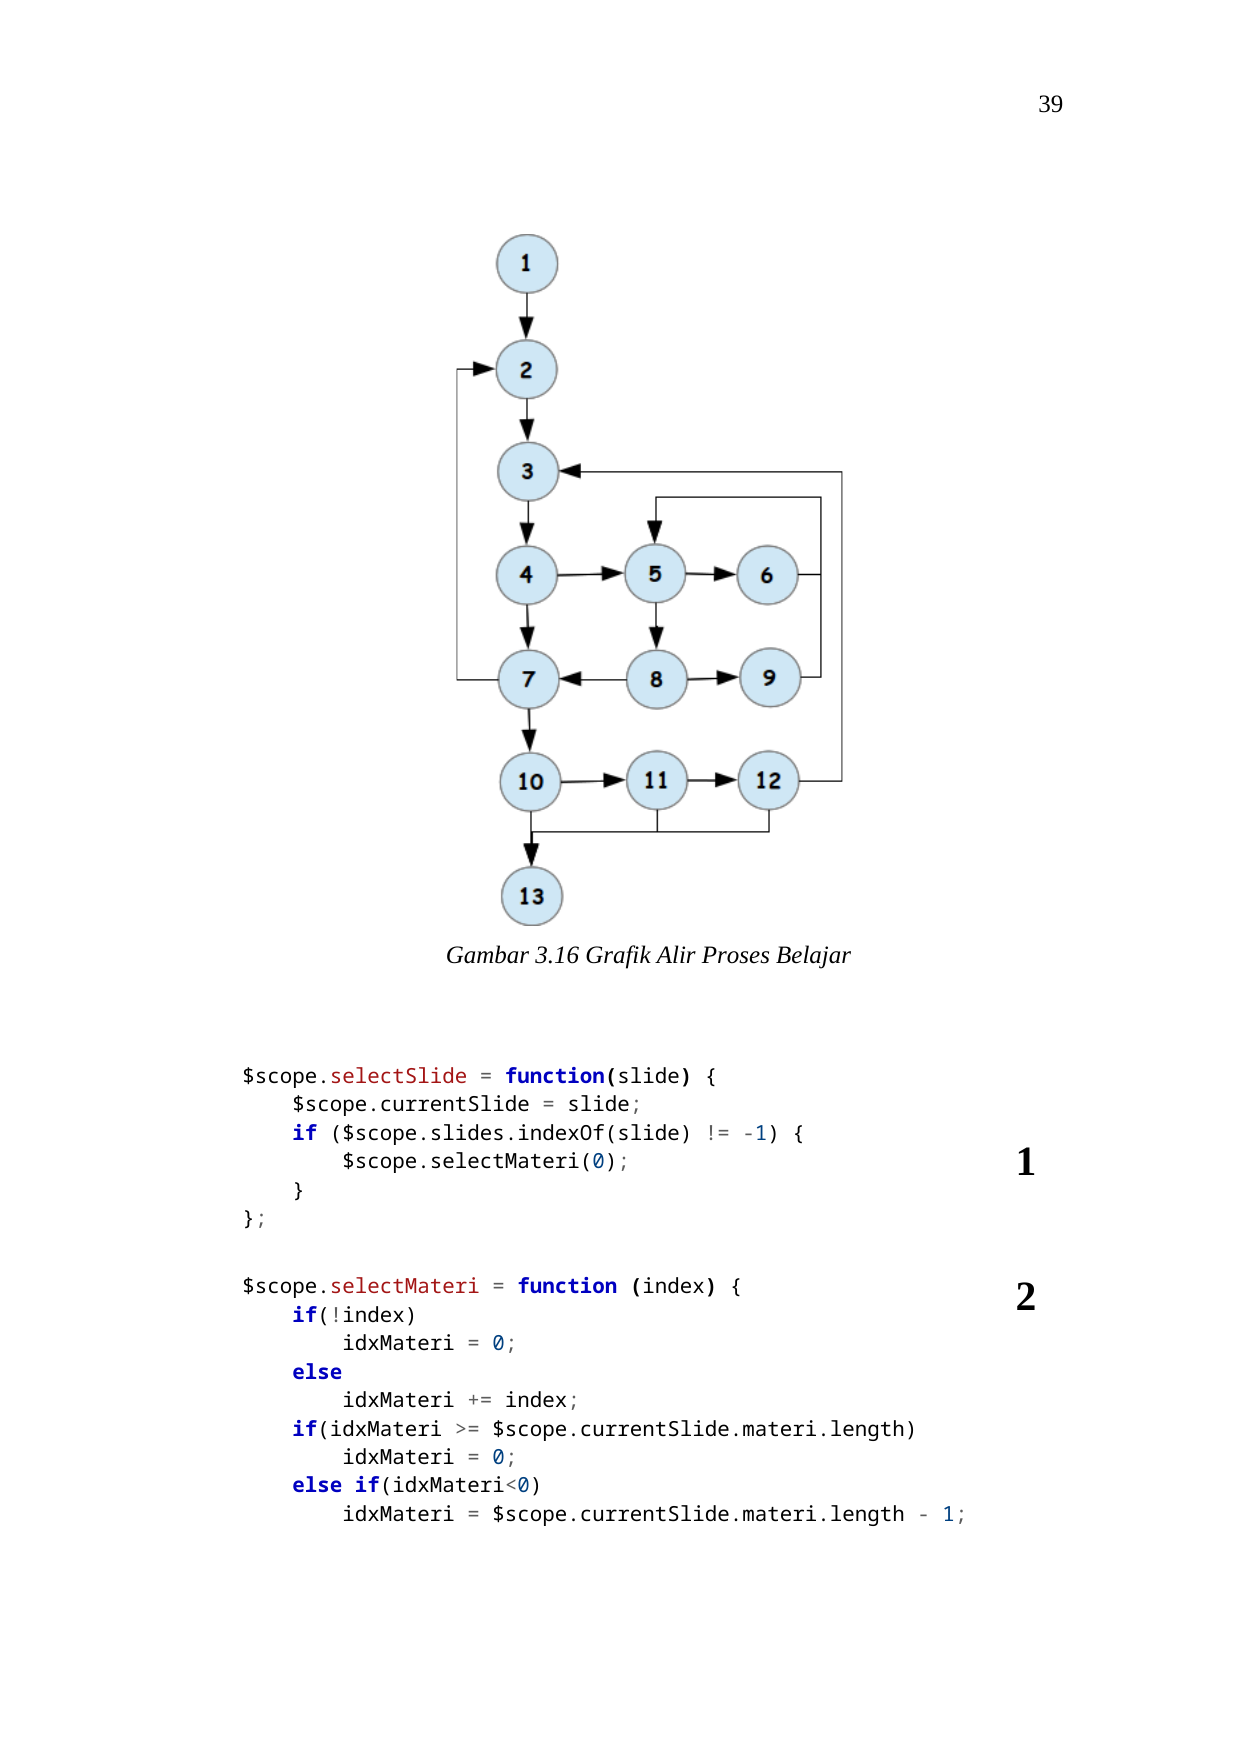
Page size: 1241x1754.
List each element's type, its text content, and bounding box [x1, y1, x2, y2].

table_header $scope.selectSlide = function(slide) { $scope.currentSlide = slide; if ($scope.slides.indexOf(slide) != -1) { $scope.selectMateri(0); } }; [236, 1055, 989, 1266]
table_header 1 [989, 1055, 1063, 1266]
table_cell $scope.selectMateri = function (index) { if(!index) idxMateri = 0; else idxMateri += index; if(idxMateri >= $scope.currentSlide.materi.length) idxMateri = 0; else if(idxMateri<0) idxMateri = $scope.currentSlide.materi.length - 1; [236, 1266, 989, 1562]
table_cell 2 [989, 1266, 1063, 1562]
text Gambar 3.16 Grafik Alir Proses Belajar [343, 235, 956, 969]
picture [456, 234, 843, 926]
